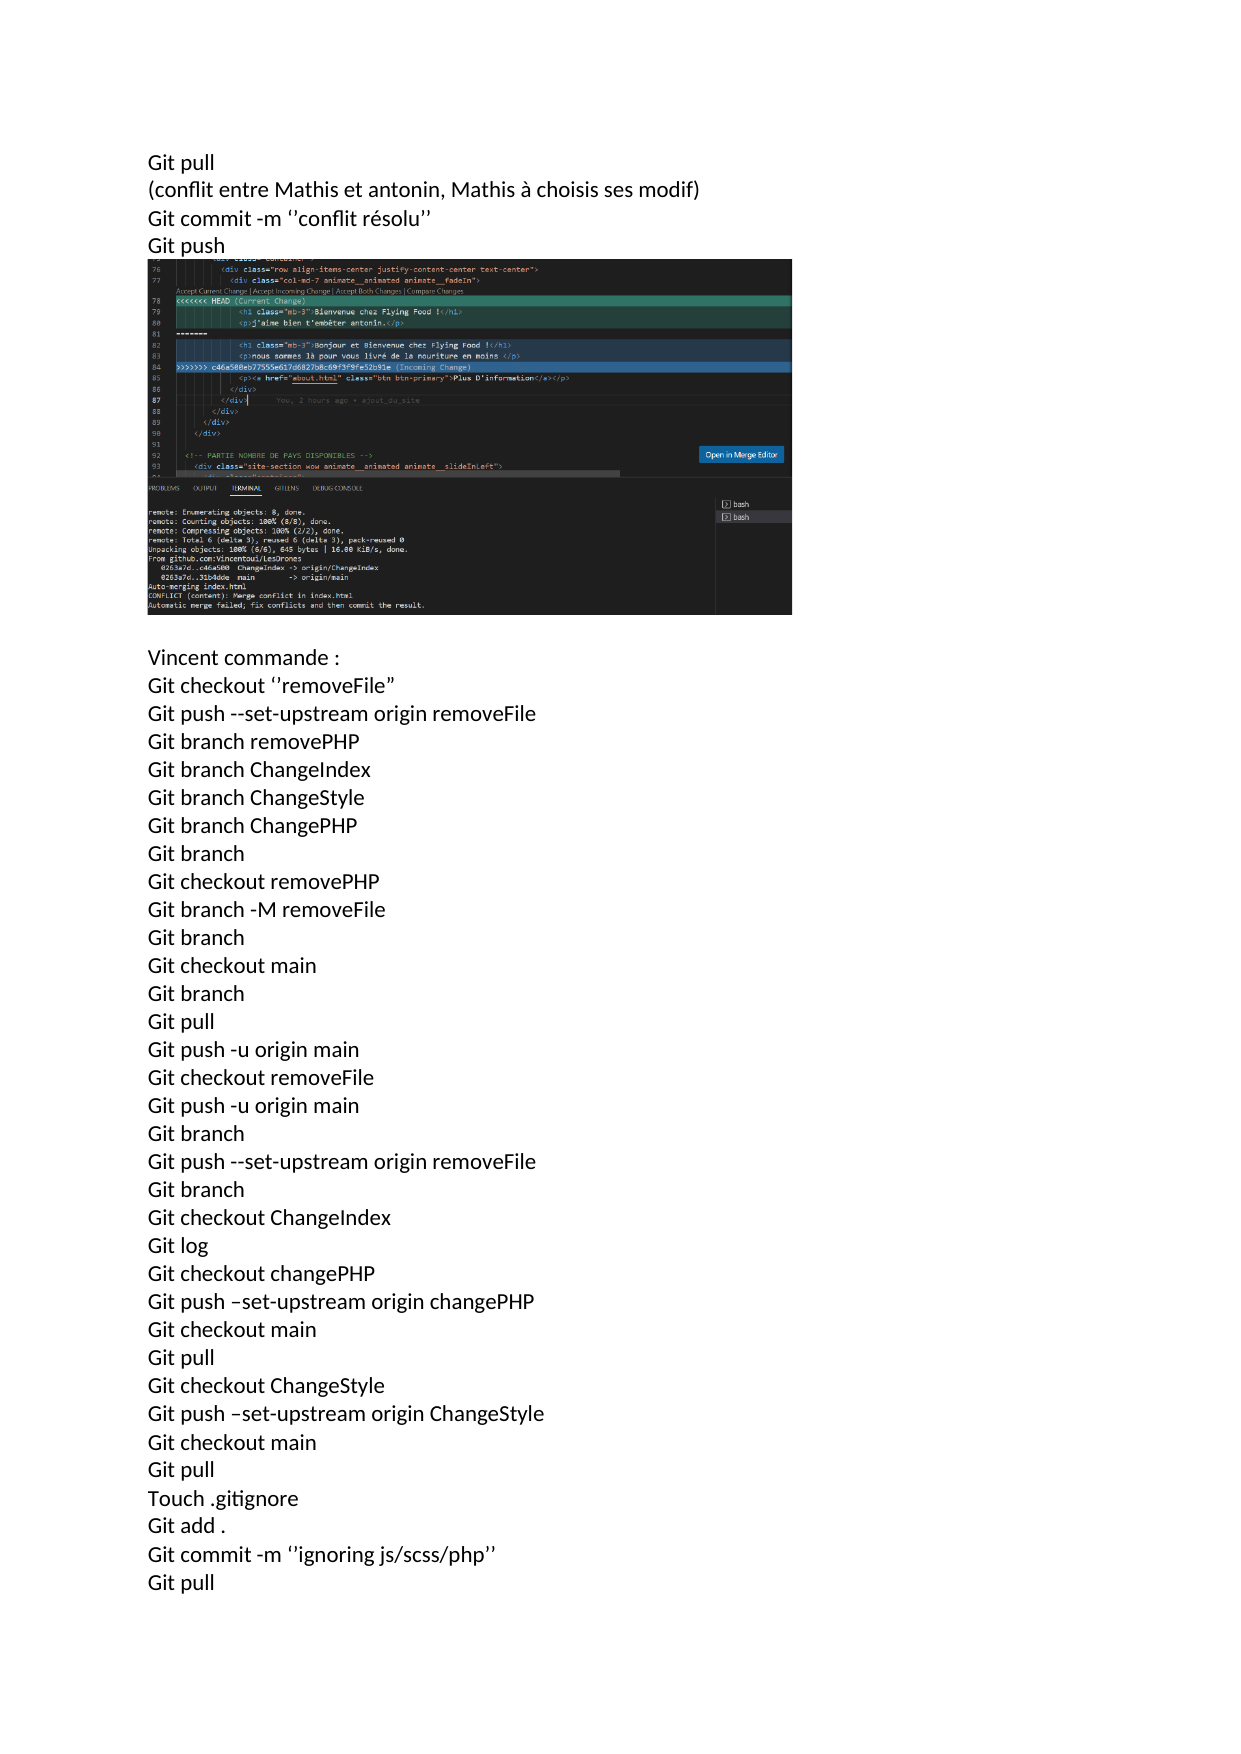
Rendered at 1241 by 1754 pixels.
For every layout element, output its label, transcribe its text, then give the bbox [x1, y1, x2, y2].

text Git checkout removeFile [148, 1063, 1093, 1091]
text Git branch [148, 923, 1093, 951]
text Git pull [148, 148, 1093, 176]
text Git log [148, 1231, 1093, 1259]
text Git pull [148, 1568, 1093, 1596]
text Git branch [148, 1175, 1093, 1203]
text Git checkout ChangeIndex [148, 1203, 1093, 1231]
text Git branch [148, 1119, 1093, 1147]
text Git checkout changePHP [148, 1259, 1093, 1287]
text Touch .gitignore [148, 1484, 1093, 1512]
text Git push --set-upstream origin removeFile [148, 1147, 1093, 1175]
text Git pull [148, 1343, 1093, 1372]
text Git commit -m ‘’conflit résolu’’ [148, 204, 1093, 232]
text Git branch ChangeIndex [148, 755, 1093, 783]
text Git branch [148, 979, 1093, 1007]
text Git branch ChangePHP [148, 811, 1093, 839]
text Git push –set-upstream origin ChangeStyle [148, 1399, 1093, 1428]
text Git push -u origin main [148, 1035, 1093, 1063]
text Git branch -M removeFile [148, 895, 1093, 923]
text Git pull [148, 1007, 1093, 1035]
text Git checkout main [148, 1316, 1093, 1343]
text Git branch ChangeStyle [148, 783, 1093, 811]
text Git checkout ChangeStyle [148, 1372, 1093, 1399]
text Git push [148, 232, 1093, 260]
text Git commit -m ‘’ignoring js/scss/php’’ [148, 1540, 1093, 1568]
text Git checkout ‘’removeFile” [148, 671, 1093, 699]
text Vincent commande : [148, 643, 1093, 671]
text Git add . [148, 1512, 1093, 1540]
text Git push –set-upstream origin changePHP [148, 1287, 1093, 1316]
text Git checkout main [148, 1428, 1093, 1456]
text Git branch removePHP [148, 727, 1093, 755]
text Git branch [148, 839, 1093, 867]
text Git checkout removePHP [148, 867, 1093, 895]
text Git checkout main [148, 951, 1093, 979]
text Git push --set-upstream origin removeFile [148, 699, 1093, 727]
text (conflit entre Mathis et antonin, Mathis à choisis ses modif) [148, 176, 1093, 204]
text Git push -u origin main [148, 1091, 1093, 1119]
text Git pull [148, 1456, 1093, 1484]
